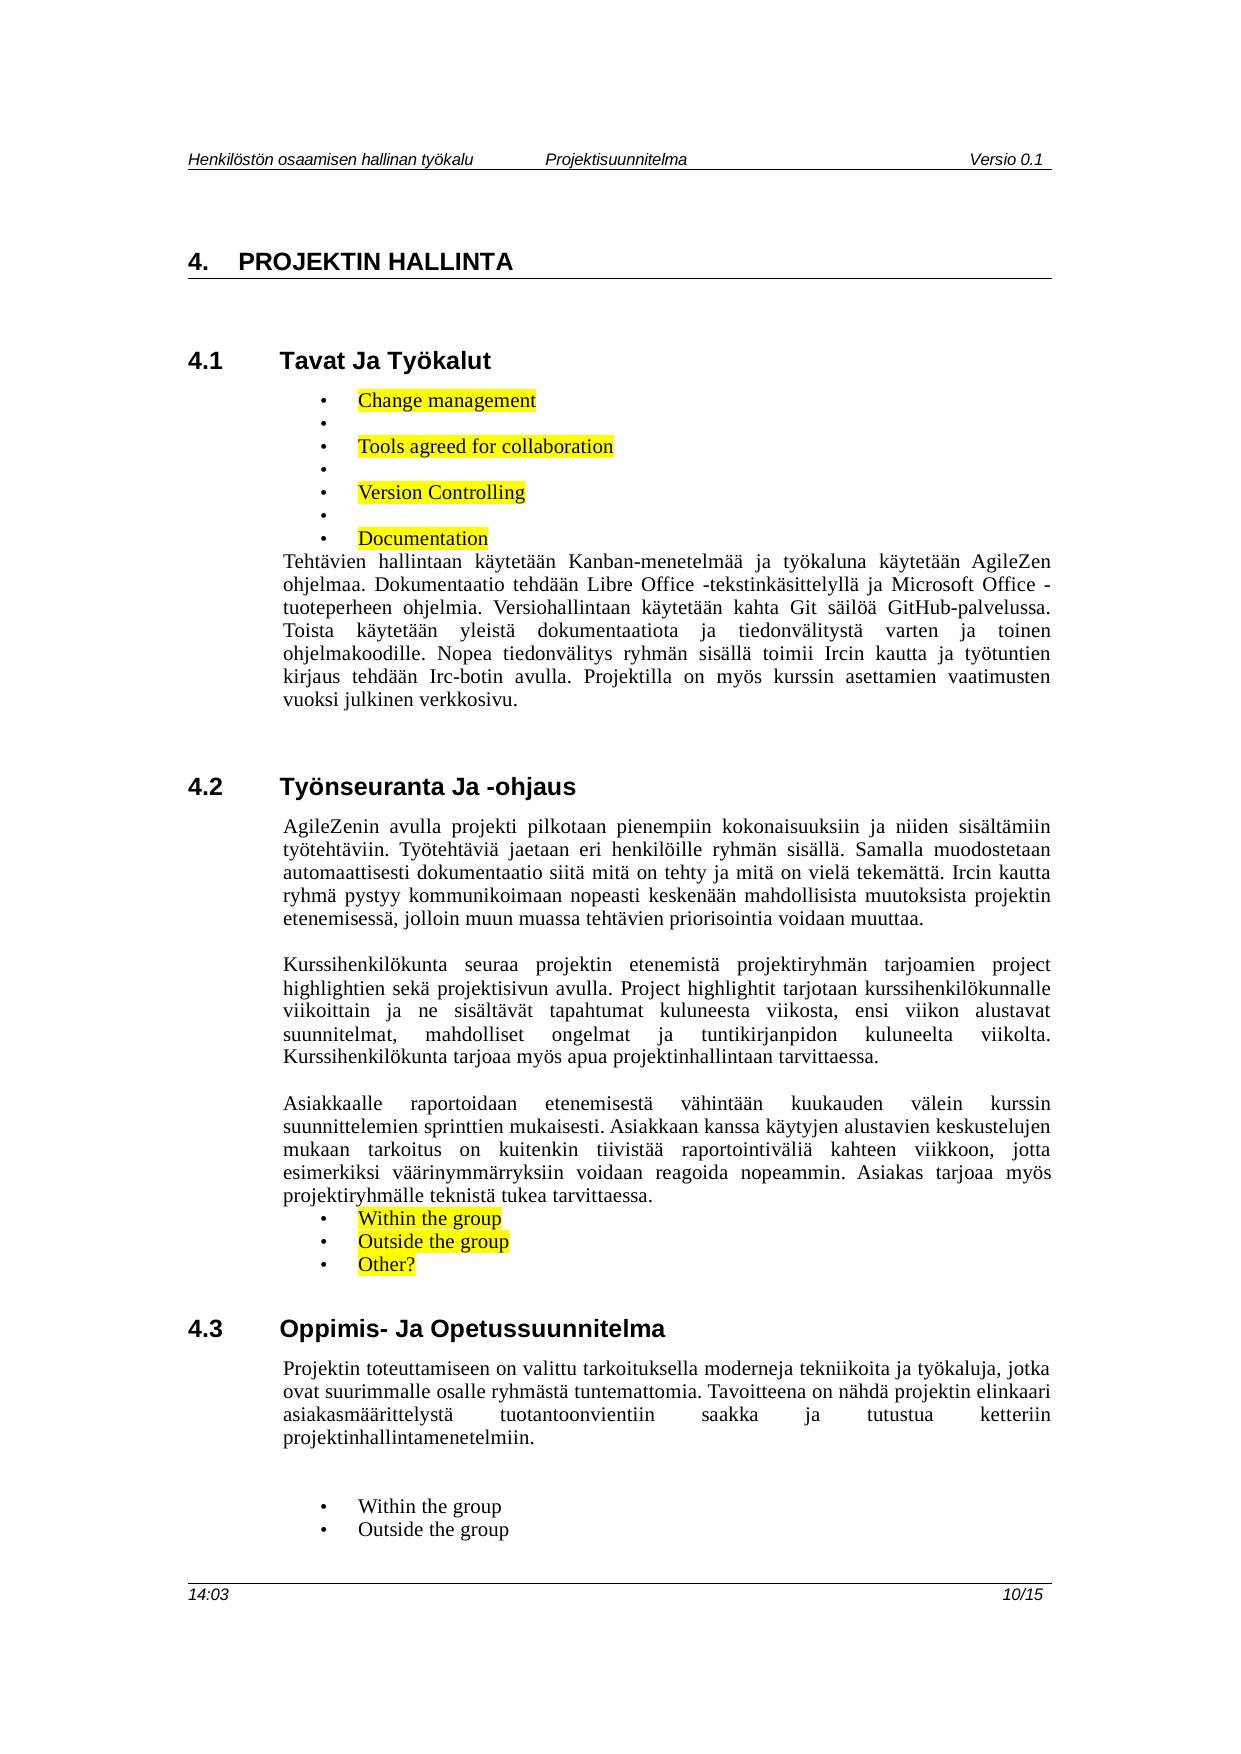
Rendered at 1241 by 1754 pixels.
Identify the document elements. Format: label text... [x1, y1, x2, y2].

text Projektin toteuttamiseen on valittu tarkoituksella moderneja tekniikoita ja työkaluja, jotka ovat suurimmalle osalle ryhmästä tuntemattomia. Tavoitteena on nähdä projektin elinkaari asiakasmäärittelystä tuotantoonvientiin saakka ja tutustua ketteriin projektinhallintamenetelmiin. [283, 1357, 1052, 1449]
text Kurssihenkilökunta seuraa projektin etenemistä projektiryhmän tarjoamien project highlightien sekä projektisivun avulla. Project highlightit tarjotaan kurssihenkilökunnalle viikoittain ja ne sisältävät tapahtumat kuluneesta viikosta, ensi viikon alustavat suunnitelmat, mahdolliset ongelmat ja tuntikirjanpidon kuluneelta viikolta. Kurssihenkilökunta tarjoaa myös apua projektinhallintaan tarvittaessa. [283, 953, 1052, 1068]
list Version Controlling [320, 481, 1052, 504]
text AgileZenin avulla projekti pilkotaan pienempiin kokonaisuuksiin ja niiden sisältämiin työtehtäviin. Työtehtäviä jaetaan eri henkilöille ryhmän sisällä. Samalla muodostetaan automaattisesti dokumentaatio siitä mitä on tehty ja mitä on vielä tekemättä. Ircin kautta ryhmä pystyy kommunikoimaan nopeasti keskenään mahdollisista muutoksista projektin etenemisessä, jolloin muun muassa tehtävien priorisointia voidaan muuttaa. [283, 815, 1052, 930]
list Within the group [320, 1207, 1052, 1229]
subtitle Projektin hallinta [188, 248, 1052, 278]
list Other? [320, 1253, 1052, 1276]
list Tools agreed for collaboration [320, 435, 1052, 458]
subtitle Tavat ja työkalut [188, 347, 1052, 375]
list Within the group [320, 1495, 1052, 1518]
list Documentation [320, 527, 1052, 550]
text Tehtävien hallintaan käytetään Kanban-menetelmää ja työkaluna käytetään AgileZen ohjelmaa. Dokumentaatio tehdään Libre Office -tekstinkäsittelyllä ja Microsoft Office -tuoteperheen ohjelmia. Versiohallintaan käytetään kahta Git säilöä GitHub-palvelussa. Toista käytetään yleistä dokumentaatiota ja tiedonvälitystä varten ja toinen ohjelmakoodille. Nopea tiedonvälitys ryhmän sisällä toimii Ircin kautta ja työtuntien kirjaus tehdään Irc-botin avulla. Projektilla on myös kurssin asettamien vaatimusten vuoksi julkinen verkkosivu. [283, 550, 1052, 711]
subtitle Oppimis- ja opetussuunnitelma [188, 1314, 1052, 1343]
list Outside the group [320, 1518, 1052, 1541]
list Outside the group [320, 1229, 1052, 1253]
subtitle Työnseuranta ja -ohjaus [188, 773, 1052, 801]
text Asiakkaalle raportoidaan etenemisestä vähintään kuukauden välein kurssin suunnittelemien sprinttien mukaisesti. Asiakkaan kanssa käytyjen alustavien keskustelujen mukaan tarkoitus on kuitenkin tiivistää raportointiväliä kahteen viikkoon, jotta esimerkiksi väärinymmärryksiin voidaan reagoida nopeammin. Asiakas tarjoaa myös projektiryhmälle teknistä tukea tarvittaessa. [283, 1091, 1052, 1207]
list Change management [320, 389, 1052, 412]
